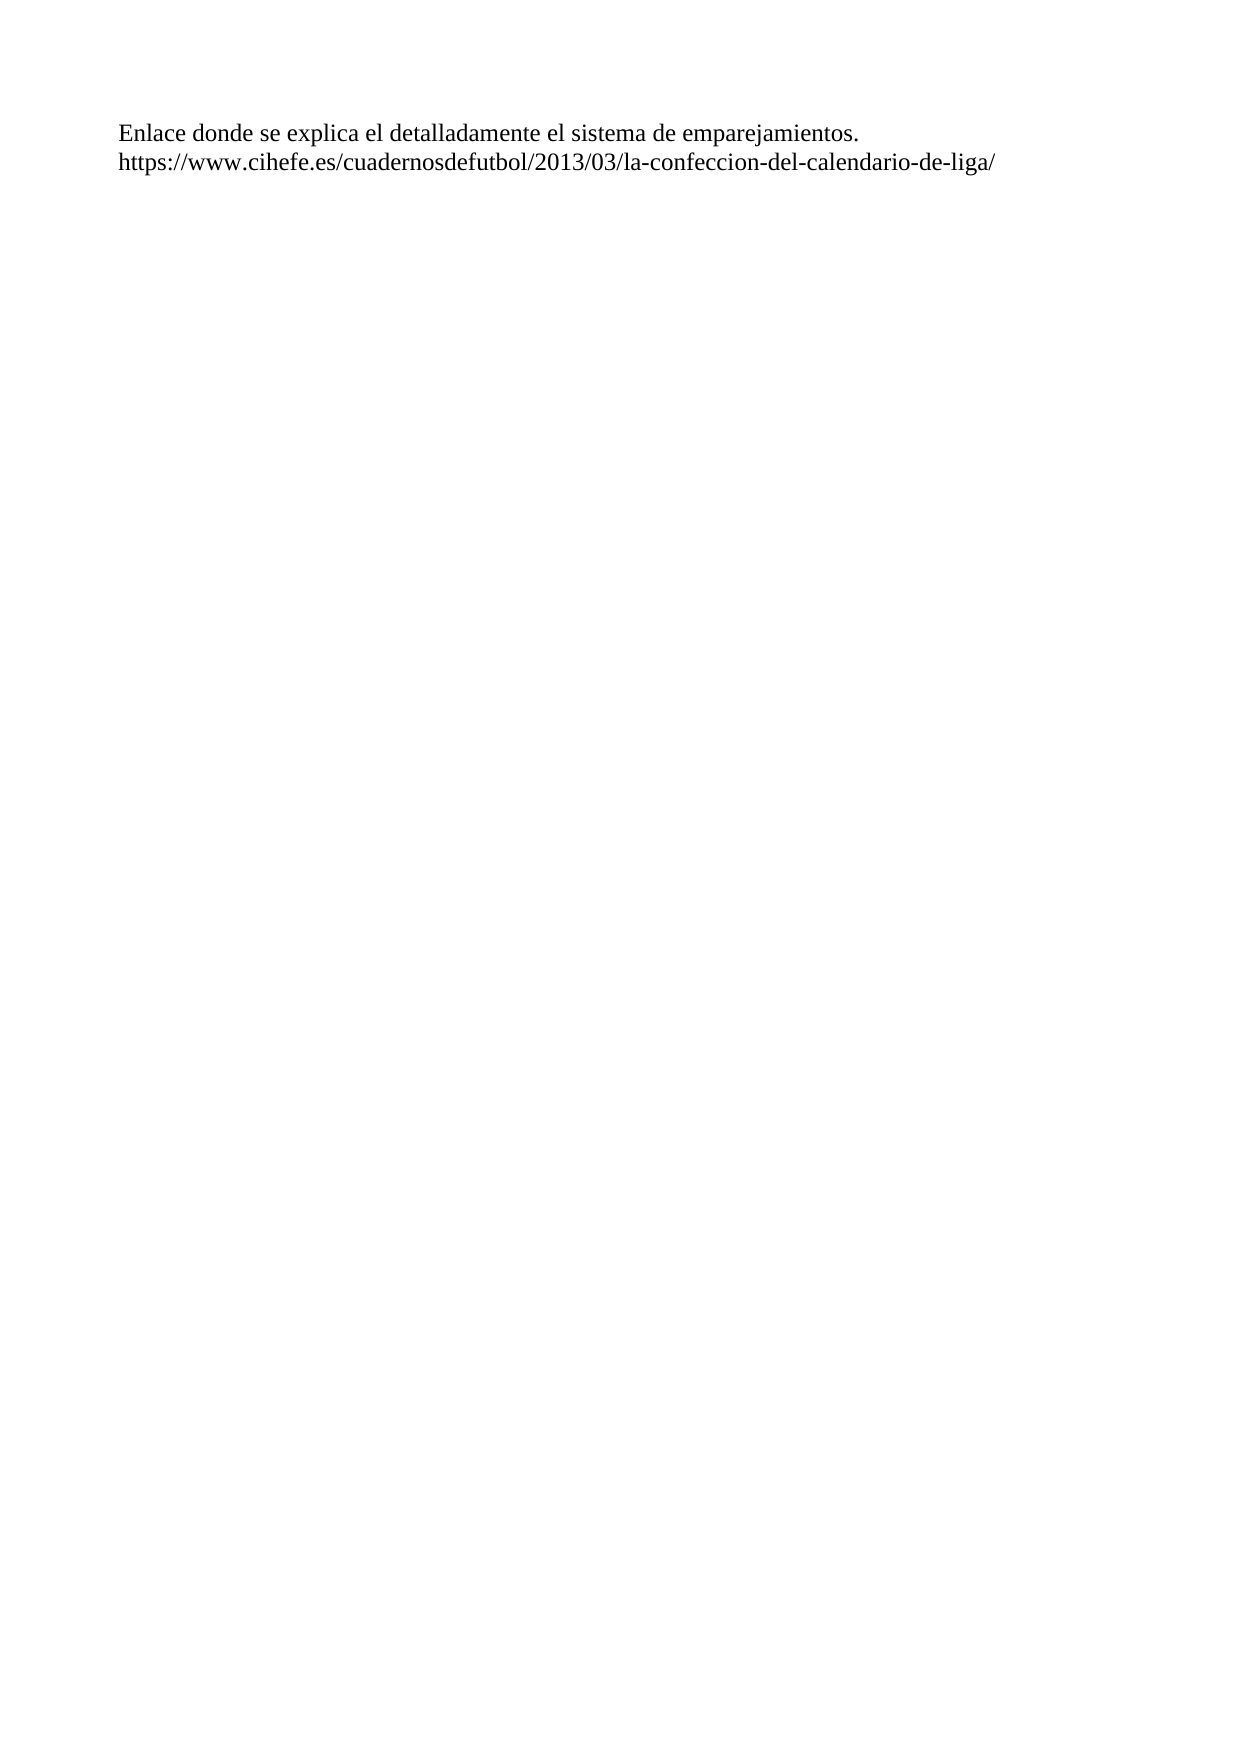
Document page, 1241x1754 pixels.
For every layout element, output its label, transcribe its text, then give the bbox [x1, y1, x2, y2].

text https://www.cihefe.es/cuadernosdefutbol/2013/03/la-confeccion-del-calendario-de-liga/ [118, 147, 1122, 176]
text Enlace donde se explica el detalladamente el sistema de emparejamientos. [118, 118, 1122, 147]
